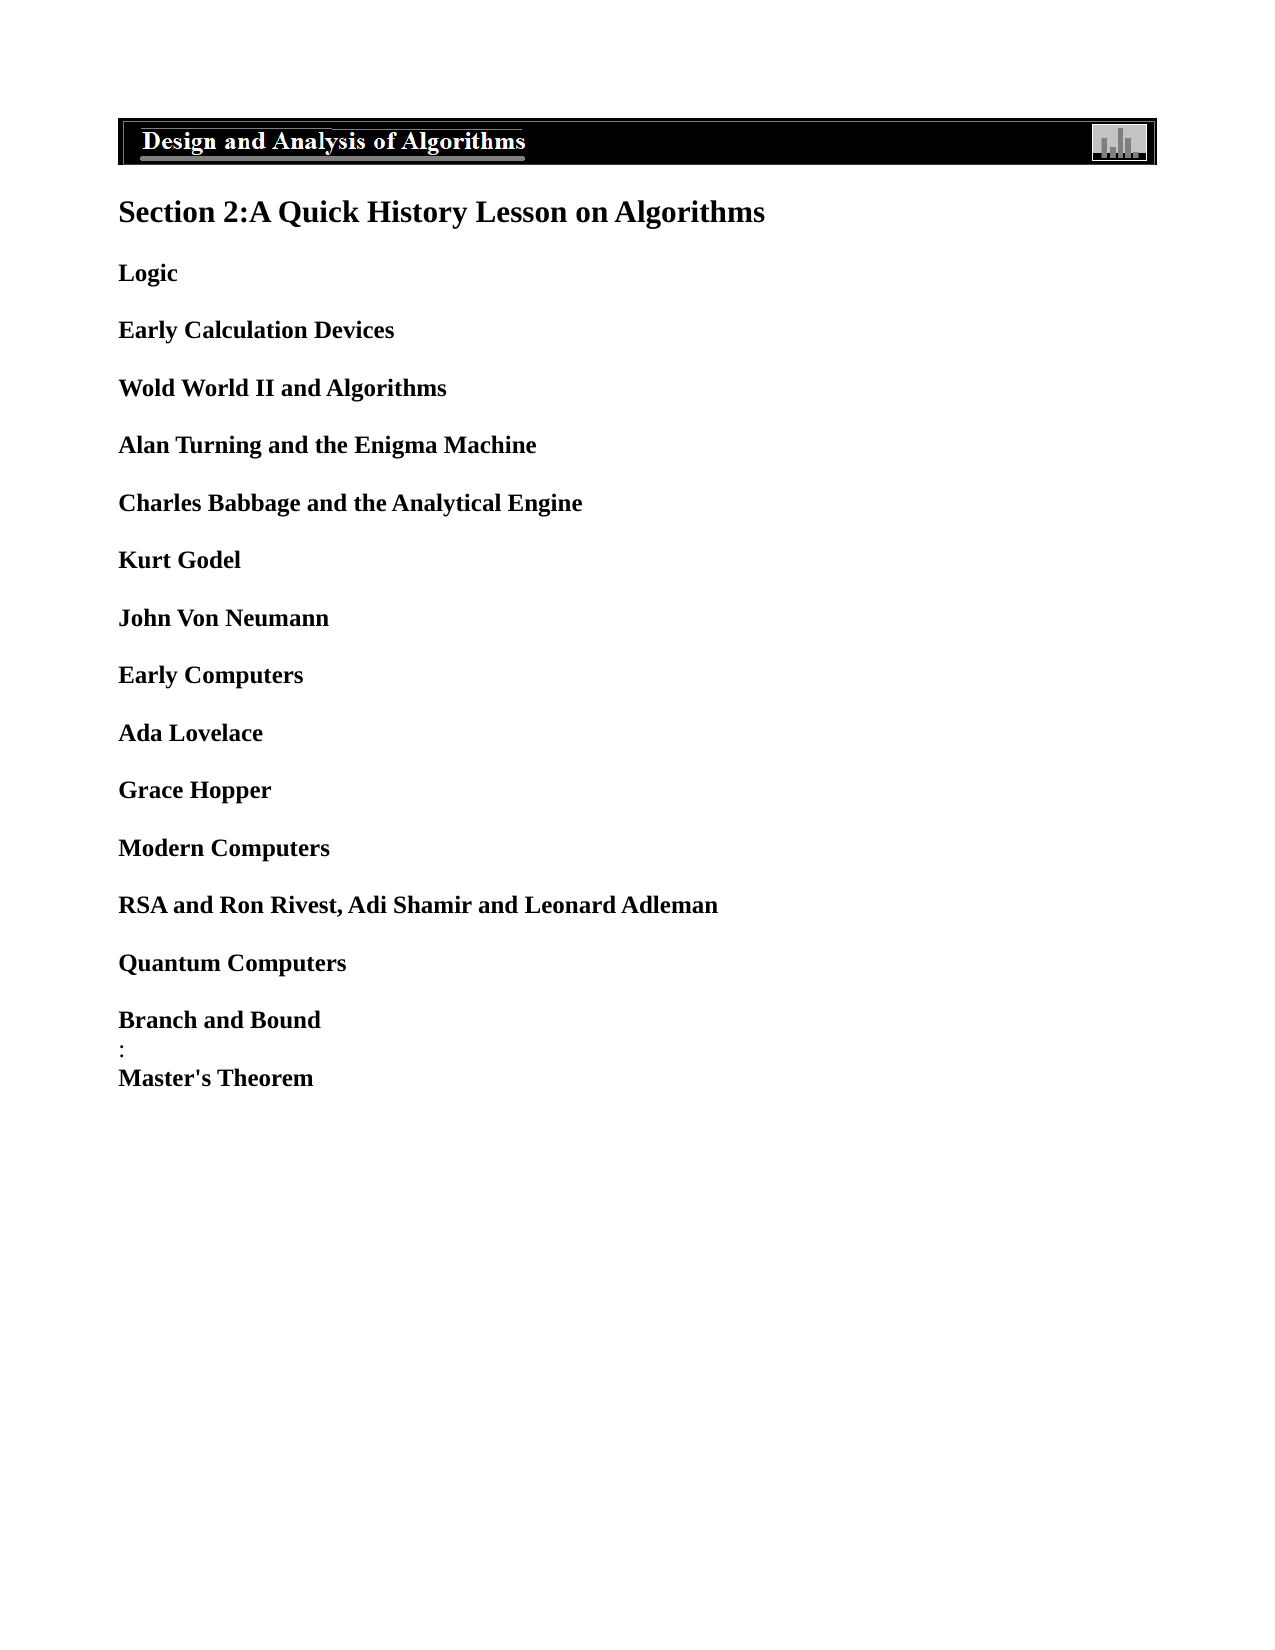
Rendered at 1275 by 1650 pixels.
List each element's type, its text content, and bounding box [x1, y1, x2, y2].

text Grace Hopper [118, 776, 1157, 804]
text John Von Neumann [118, 603, 1157, 632]
text Early Computers [118, 661, 1157, 689]
picture [118, 118, 1157, 165]
text Kurt Godel [118, 546, 1157, 574]
text Section 2:A Quick History Lesson on Algorithms [118, 193, 1157, 229]
text Branch and Bound [118, 1006, 1157, 1034]
text Charles Babbage and the Analytical Engine [118, 488, 1157, 517]
text Logic [118, 258, 1157, 287]
text Modern Computers [118, 833, 1157, 862]
text Master's Theorem [118, 1063, 1157, 1092]
text : [118, 1034, 1157, 1063]
text RSA and Ron Rivest, Adi Shamir and Leonard Adleman [118, 891, 1157, 919]
text Ada Lovelace [118, 718, 1157, 747]
text Wold World II and Algorithms [118, 373, 1157, 402]
text Alan Turning and the Enigma Machine [118, 431, 1157, 459]
text Quantum Computers [118, 948, 1157, 977]
text Early Calculation Devices [118, 316, 1157, 344]
